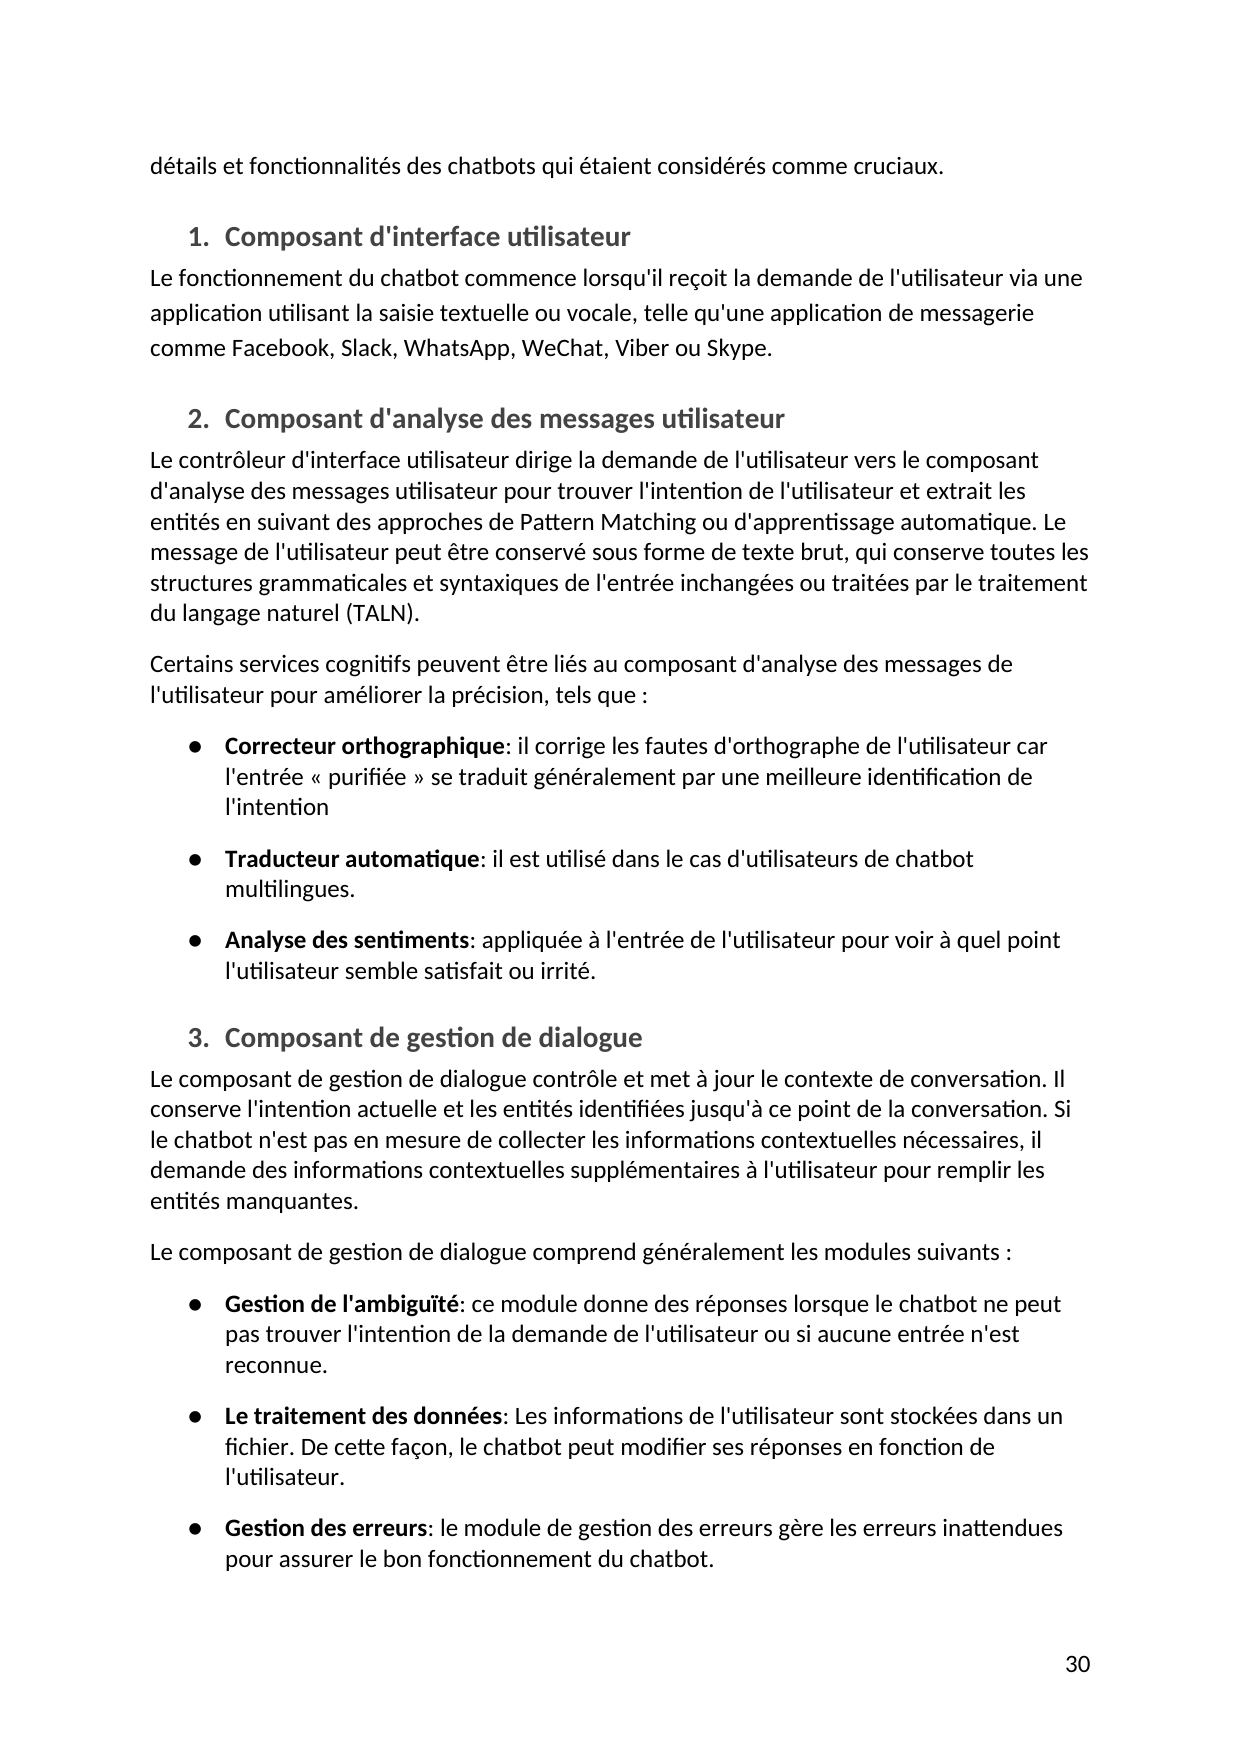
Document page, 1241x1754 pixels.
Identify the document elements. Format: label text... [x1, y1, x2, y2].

text Le composant de gestion de dialogue contrôle et met à jour le contexte de conversation. Il conserve l'intention actuelle et les entités identifiées jusqu'à ce point de la conversation. Si le chatbot n'est pas en mesure de collecter les informations contextuelles nécessaires, il demande des informations contextuelles supplémentaires à l'utilisateur pour remplir les entités manquantes. [150, 1063, 1090, 1216]
list Le traitement des données: Les informations de l'utilisateur sont stockées dans un fichier. De cette façon, le chatbot peut modifier ses réponses en fonction de l'utilisateur. [187, 1400, 1090, 1492]
list Traducteur automatique: il est utilisé dans le cas d'utilisateurs de chatbot multilingues. [187, 843, 1090, 904]
list Gestion des erreurs: le module de gestion des erreurs gère les erreurs inattendues pour assurer le bon fonctionnement du chatbot. [187, 1513, 1090, 1574]
text Le composant de gestion de dialogue comprend généralement les modules suivants : [150, 1236, 1090, 1267]
text détails et fonctionnalités des chatbots qui étaient considérés comme cruciaux. [150, 150, 1090, 181]
text Le fonctionnement du chatbot commence lorsqu'il reçoit la demande de l'utilisateur via une application utilisant la saisie textuelle ou vocale, telle qu'une application de messagerie comme Facebook, Slack, WhatsApp, WeChat, Viber ou Skype. [150, 262, 1090, 363]
list Gestion de l'ambiguïté: ce module donne des réponses lorsque le chatbot ne peut pas trouver l'intention de la demande de l'utilisateur ou si aucune entrée n'est reconnue. [187, 1288, 1090, 1379]
subtitle Composant de gestion de dialogue [187, 1019, 1090, 1055]
subtitle Composant d'analyse des messages utilisateur [187, 401, 1090, 436]
list Analyse des sentiments: appliquée à l'entrée de l'utilisateur pour voir à quel point l'utilisateur semble satisfait ou irrité. [187, 925, 1090, 986]
text Le contrôleur d'interface utilisateur dirige la demande de l'utilisateur vers le composant d'analyse des messages utilisateur pour trouver l'intention de l'utilisateur et extrait les entités en suivant des approches de Pattern Matching ou d'apprentissage automatique. Le message de l'utilisateur peut être conservé sous forme de texte brut, qui conserve toutes les structures grammaticales et syntaxiques de l'entrée inchangées ou traitées par le traitement du langage naturel (TALN). [150, 444, 1090, 628]
text Certains services cognitifs peuvent être liés au composant d'analyse des messages de l'utilisateur pour améliorer la précision, tels que : [150, 648, 1090, 709]
list Correcteur orthographique: il corrige les fautes d'orthographe de l'utilisateur car l'entrée « purifiée » se traduit généralement par une meilleure identification de l'intention [187, 730, 1090, 822]
subtitle Composant d'interface utilisateur [187, 218, 1090, 254]
